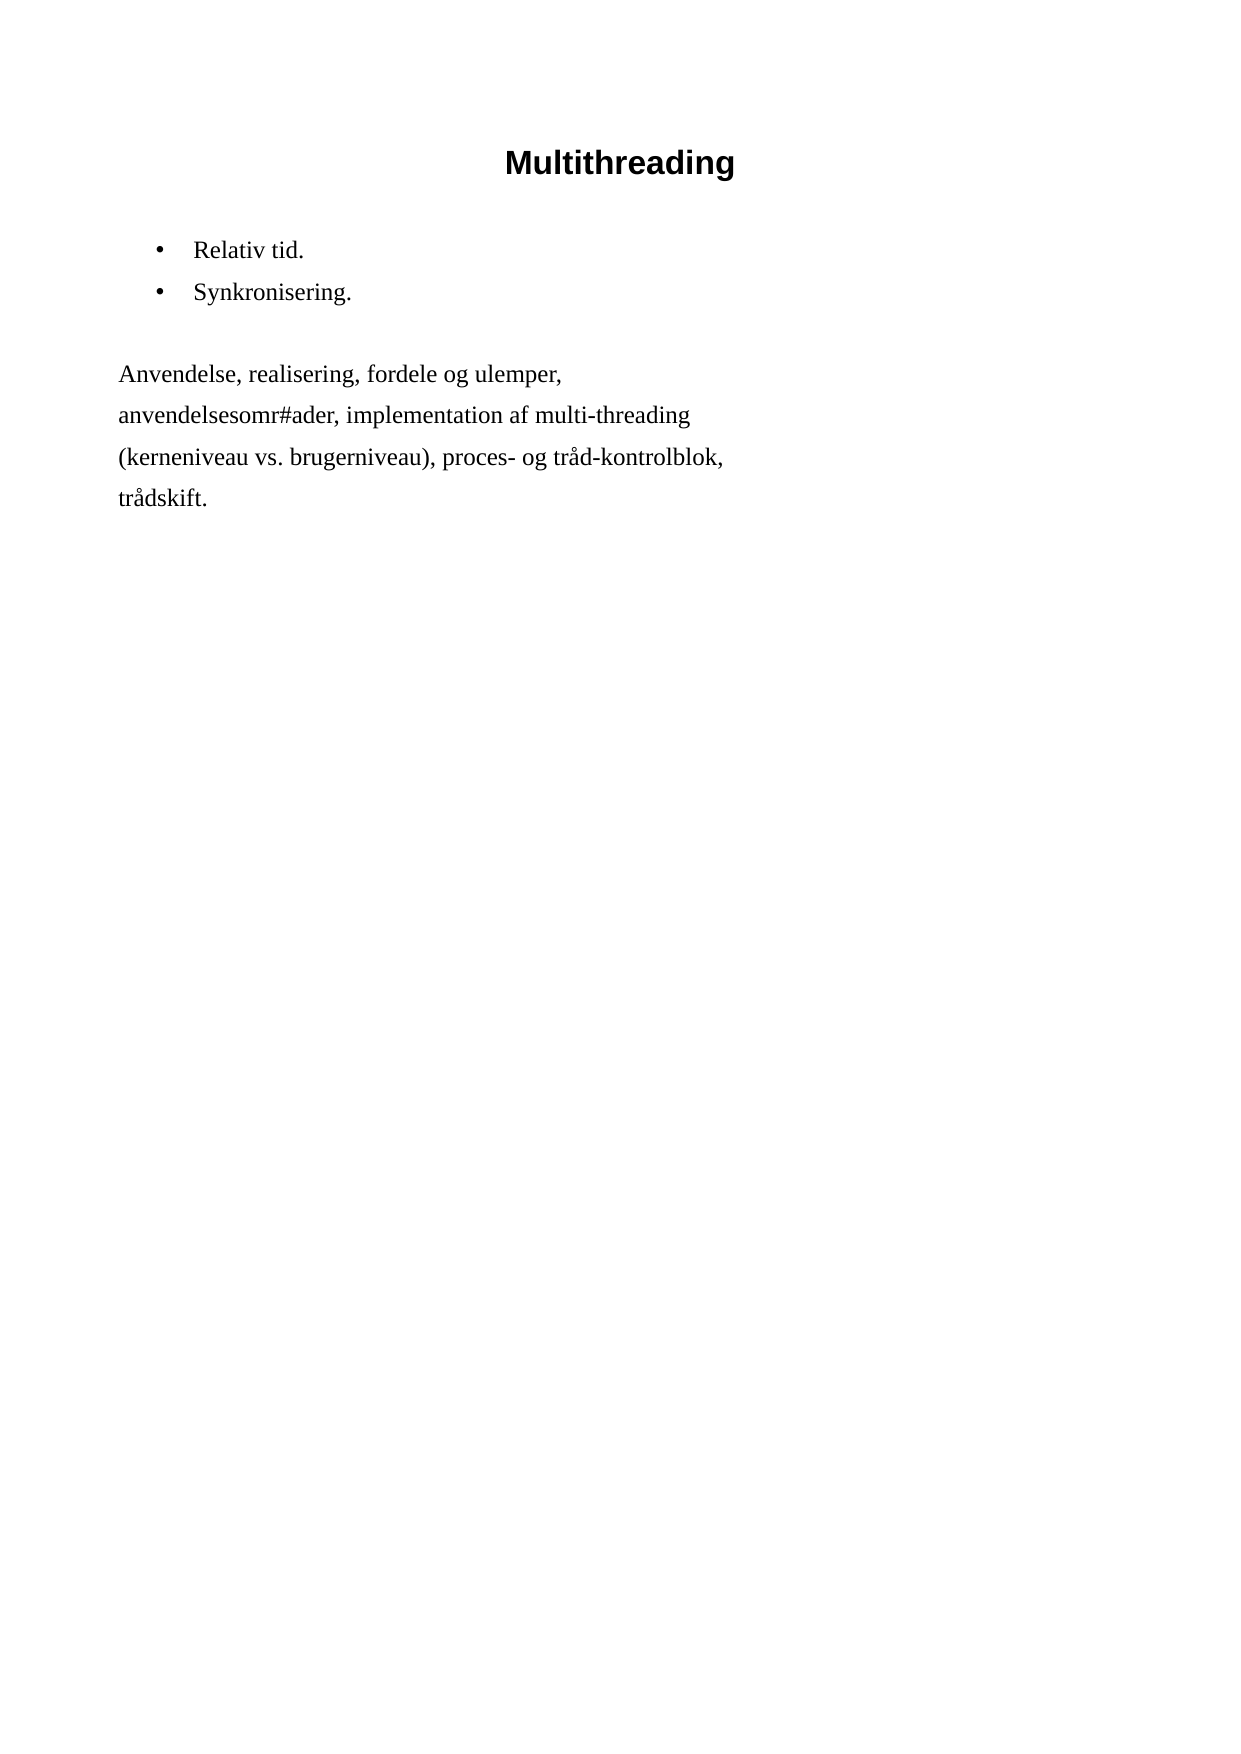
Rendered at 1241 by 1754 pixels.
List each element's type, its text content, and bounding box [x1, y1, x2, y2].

text trådskift. [118, 483, 1122, 512]
subtitle Multithreading [118, 143, 1122, 182]
text anvendelsesomr#ader, implementation af multi-threading [118, 401, 1122, 429]
text Anvendelse, realisering, fordele og ulemper, [118, 359, 1122, 388]
text (kerneniveau vs. brugerniveau), proces- og tråd-kontrolblok, [118, 442, 1122, 471]
list Synkronisering. [156, 277, 1122, 306]
list Relativ tid. [156, 236, 1122, 264]
